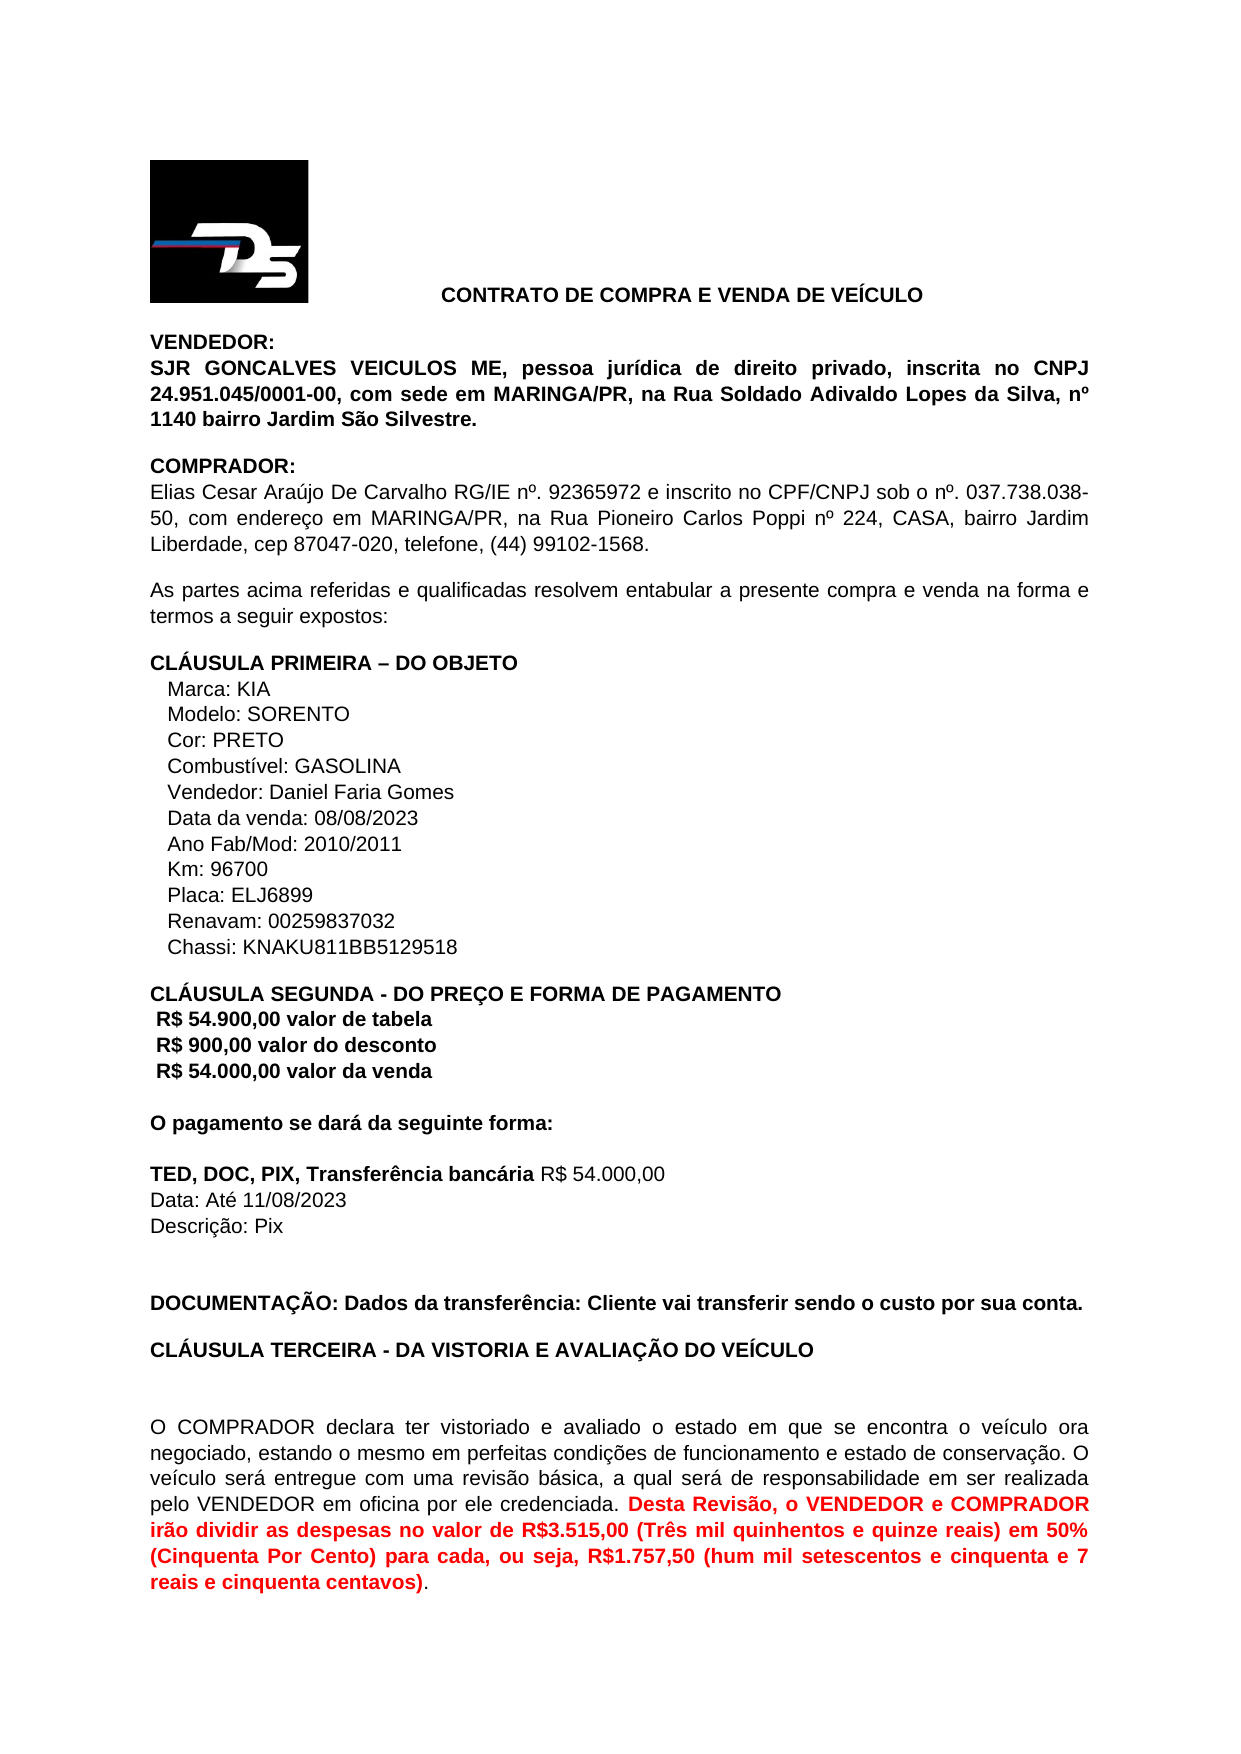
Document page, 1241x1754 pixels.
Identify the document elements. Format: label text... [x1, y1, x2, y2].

text VENDEDOR: SJR GONCALVES VEICULOS ME, pessoa jurídica de direito privado, inscrita no CNPJ 24.951.045/0001-00, com sede em MARINGA/PR, na Rua Soldado Adivaldo Lopes da Silva, nº 1140 bairro Jardim São Silvestre. [150, 330, 1090, 431]
text CONTRATO DE COMPRA E VENDA DE VEÍCULO [150, 160, 1090, 307]
text DOCUMENTAÇÃO: Dados da transferência: Cliente vai transferir sendo o custo por sua conta. [150, 1291, 1090, 1315]
text COMPRADOR: Elias Cesar Araújo De Carvalho RG/IE nº. 92365972 e inscrito no CPF/CNPJ sob o nº. 037.738.038-50, com endereço em MARINGA/PR, na Rua Pioneiro Carlos Poppi nº 224, CASA, bairro Jardim Liberdade, cep 87047-020, telefone, (44) 99102-1568. [150, 454, 1090, 555]
text O COMPRADOR declara ter vistoriado e avaliado o estado em que se encontra o veículo ora negociado, estando o mesmo em perfeitas condições de funcionamento e estado de conservação. O veículo será entregue com uma revisão básica, a qual será de responsabilidade em ser realizada pelo VENDEDOR em oficina por ele credenciada. Desta Revisão, o VENDEDOR e COMPRADOR irão dividir as despesas no valor de R$3.515,00 (Três mil quinhentos e quinze reais) em 50% (Cinquenta Por Cento) para cada, ou seja, R$1.757,50 (hum mil setescentos e cinquenta e 7 reais e cinquenta centavos). [150, 1414, 1090, 1593]
text As partes acima referidas e qualificadas resolvem entabular a presente compra e venda na forma e termos a seguir expostos: [150, 578, 1090, 628]
text CLÁUSULA TERCEIRA - DA VISTORIA E AVALIAÇÃO DO VEÍCULO [150, 1337, 1090, 1392]
text CLÁUSULA PRIMEIRA – DO OBJETO Marca: KIA Modelo: SORENTO Cor: PRETO Combustível: GASOLINA Vendedor: Daniel Faria Gomes Data da venda: 08/08/2023 Ano Fab/Mod: 2010/2011 Km: 96700 Placa: ELJ6899 Renavam: 00259837032 Chassi: KNAKU811BB5129518 [150, 651, 1090, 959]
picture [150, 160, 309, 303]
text CLÁUSULA SEGUNDA - DO PREÇO E FORMA DE PAGAMENTO R$ 54.900,00 valor de tabela R$ 900,00 valor do desconto R$ 54.000,00 valor da venda O pagamento se dará da seguinte forma: TED, DOC, PIX, Transferência bancária R$ 54.000,00 Data: Até 11/08/2023 Descrição: Pix [150, 981, 1090, 1268]
